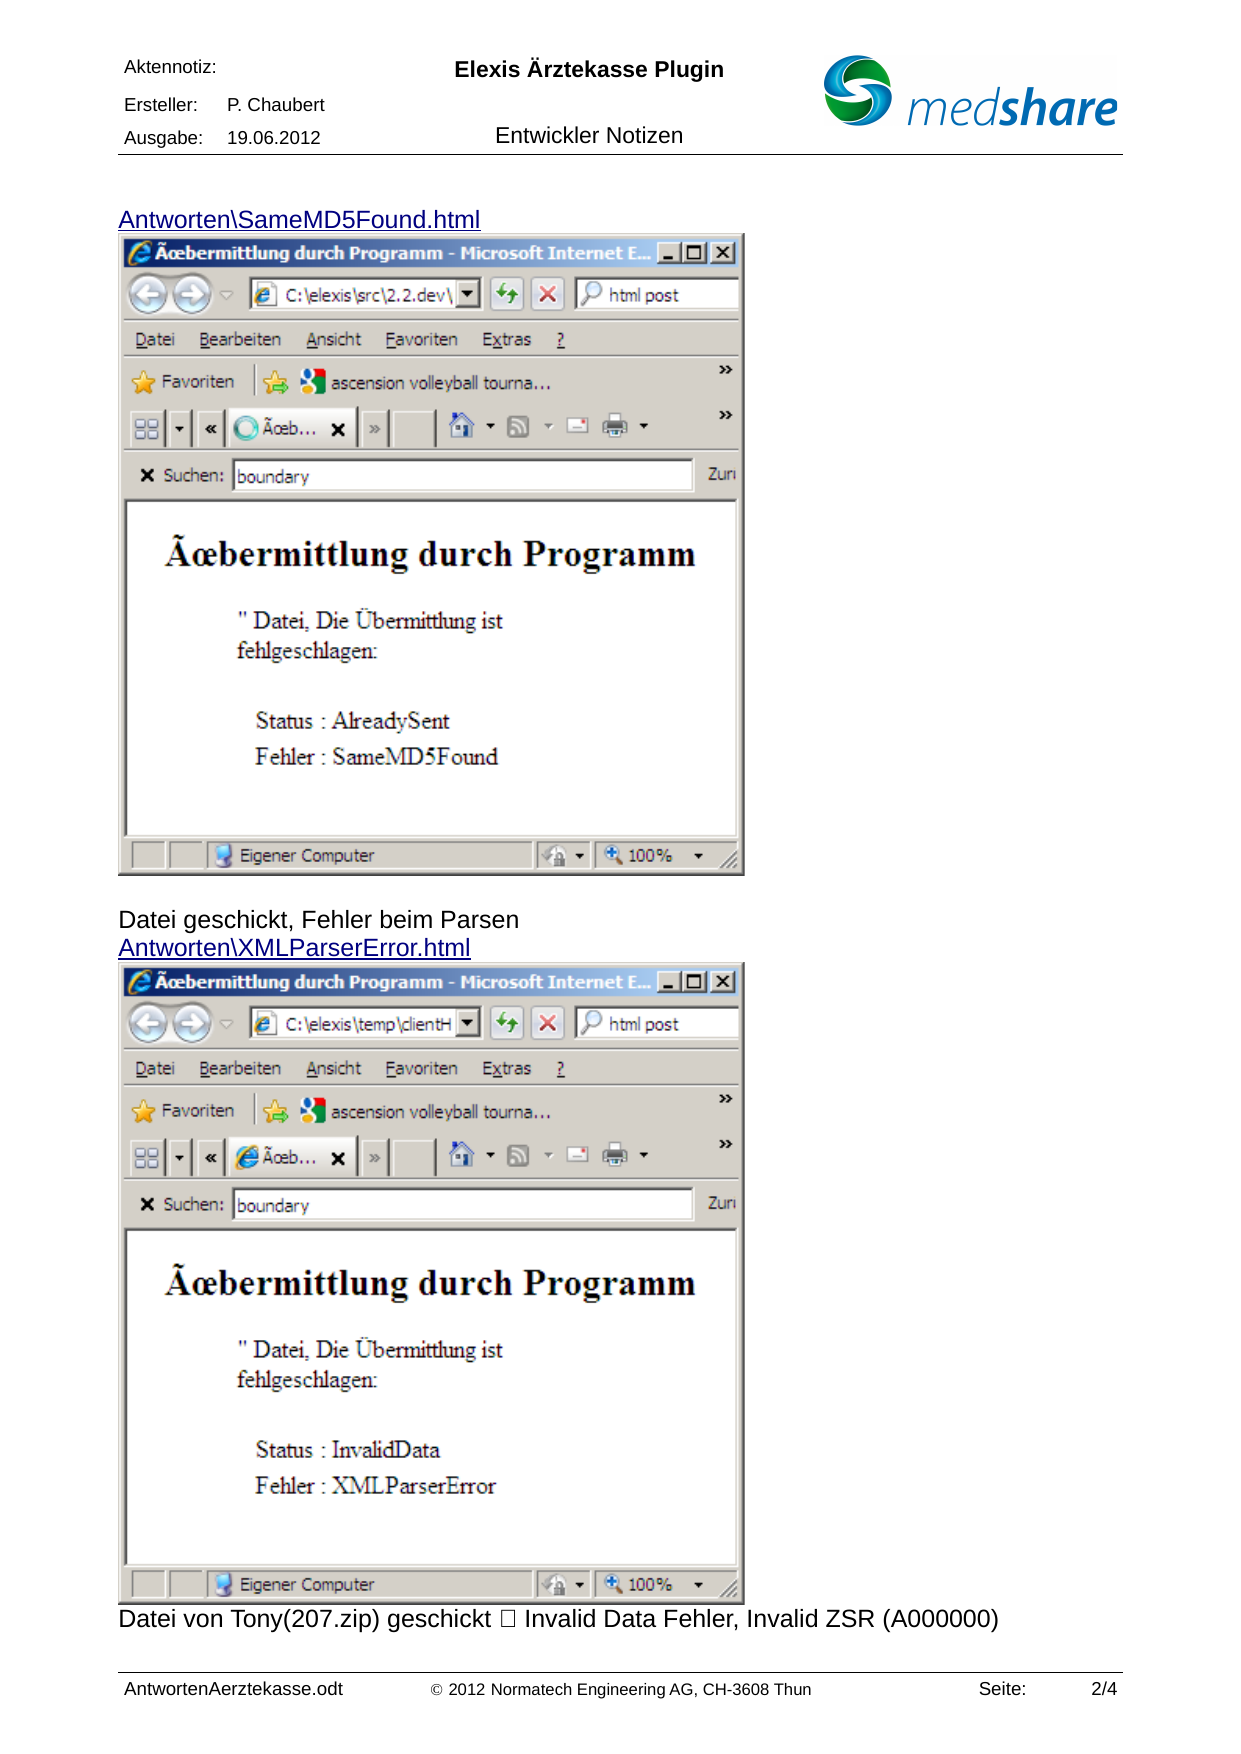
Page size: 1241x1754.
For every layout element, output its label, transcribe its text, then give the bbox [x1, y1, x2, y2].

picture [118, 233, 745, 876]
text Datei geschickt, Fehler beim Parsen [118, 905, 1122, 933]
text Antworten\SameMD5Found.html [118, 205, 1122, 234]
picture [823, 55, 1118, 126]
text Antworten\XMLParserError.html [118, 933, 1122, 962]
text Datei von Tony(207.zip) geschickt  Invalid Data Fehler, Invalid ZSR (A000000) [118, 1604, 1122, 1633]
picture [118, 962, 745, 1605]
